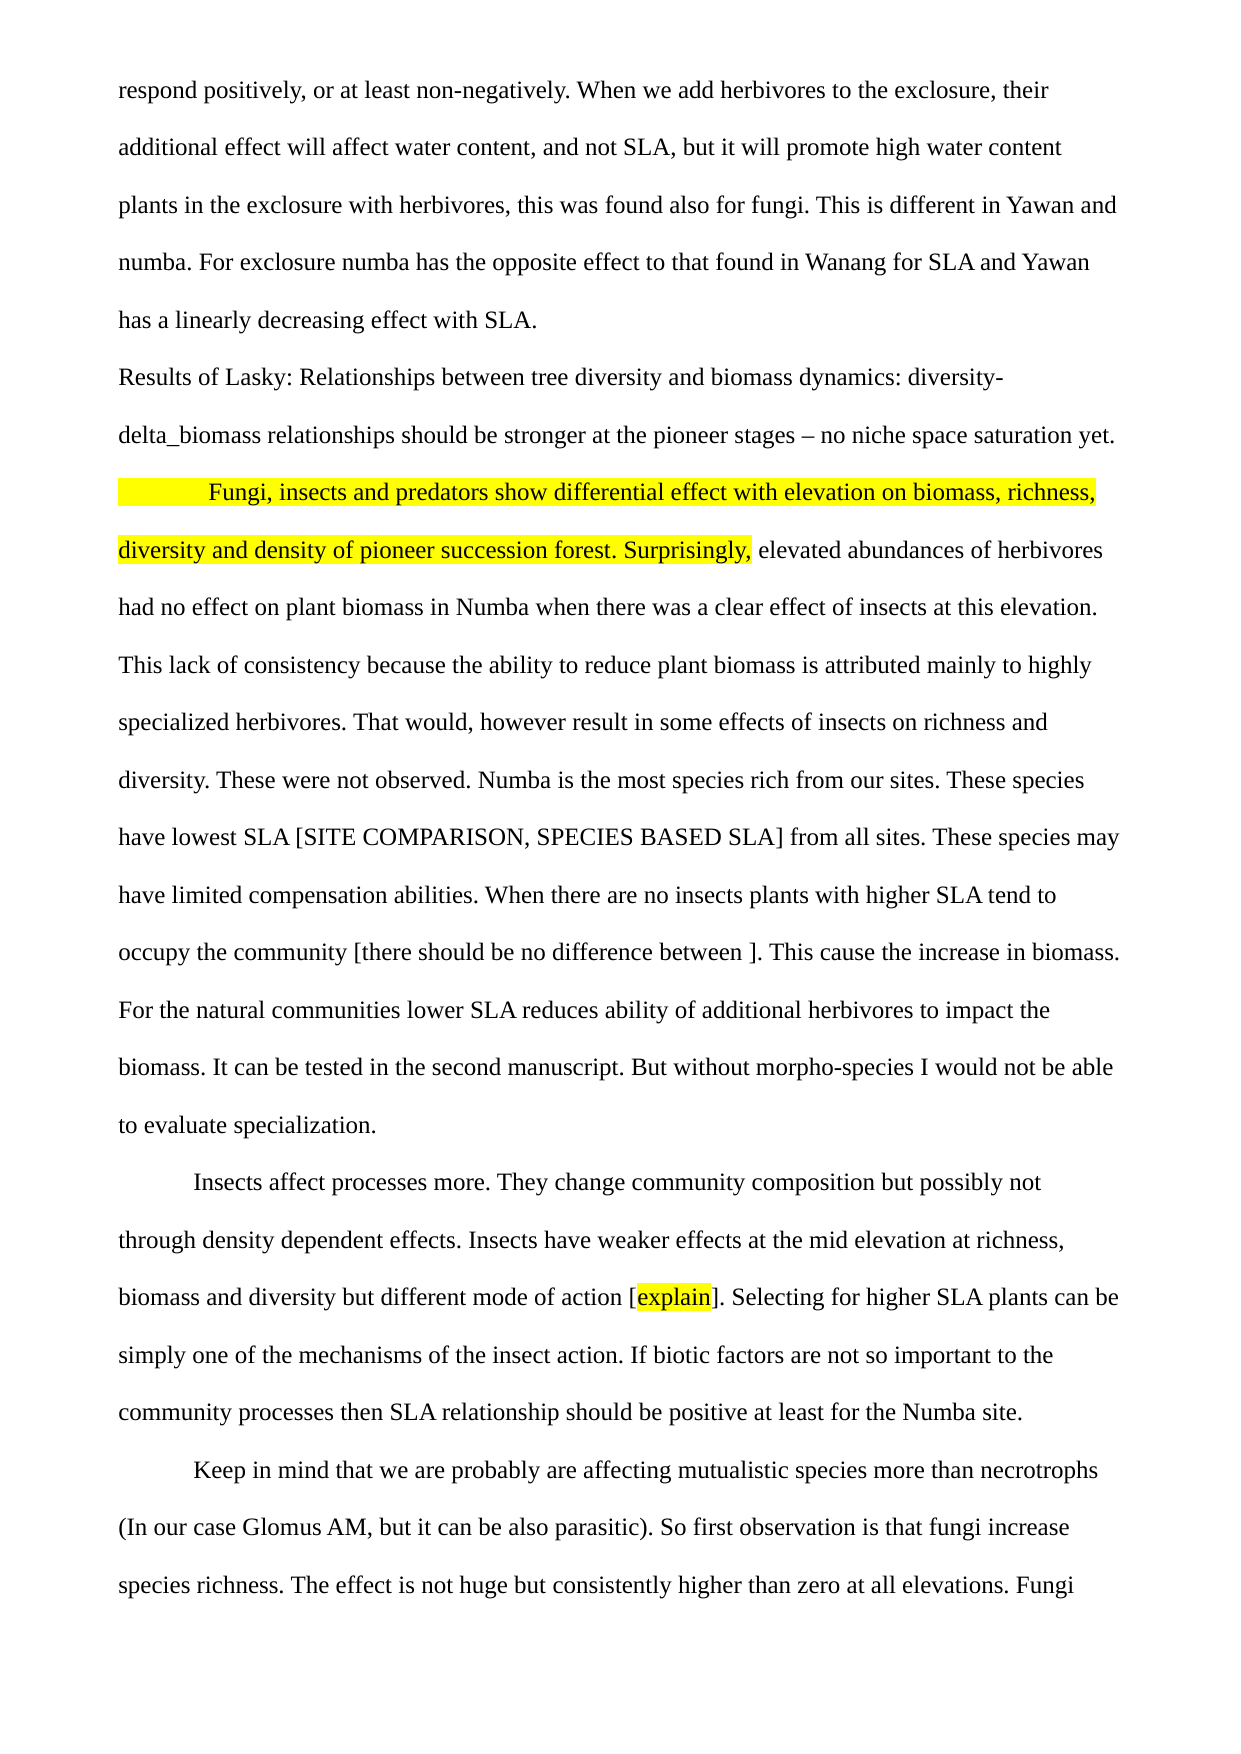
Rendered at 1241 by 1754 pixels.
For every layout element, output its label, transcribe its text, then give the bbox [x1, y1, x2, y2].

text Keep in mind that we are probably are affecting mutualistic species more than necrotrophs (In our case Glomus AM, but it can be also parasitic). So first observation is that fungi increase species richness. The effect is not huge but consistently higher than zero at all elevations. Fungi [118, 1455, 1122, 1599]
text Insects affect processes more. They change community composition but possibly not through density dependent effects. Insects have weaker effects at the mid elevation at richness, biomass and diversity but different mode of action [explain]. Selecting for higher SLA plants can be simply one of the mechanisms of the insect action. If biotic factors are not so important to the community processes then SLA relationship should be positive at least for the Numba site. [118, 1167, 1122, 1426]
text Fungi, insects and predators show differential effect with elevation on biomass, richness, diversity and density of pioneer succession forest. Surprisingly, elevated abundances of herbivores had no effect on plant biomass in Numba when there was a clear effect of insects at this elevation. This lack of consistency because the ability to reduce plant biomass is attributed mainly to highly specialized herbivores. That would, however result in some effects of insects on richness and diversity. These were not observed. Numba is the most species rich from our sites. These species have lowest SLA [SITE COMPARISON, SPECIES BASED SLA] from all sites. These species may have limited compensation abilities. When there are no insects plants with higher SLA tend to occupy the community [there should be no difference between ]. This cause the increase in biomass. For the natural communities lower SLA reduces ability of additional herbivores to impact the biomass. It can be tested in the second manuscript. But without morpho-species I would not be able to evaluate specialization. [118, 477, 1122, 1139]
text respond positively, or at least non-negatively. When we add herbivores to the exclosure, their additional effect will affect water content, and not SLA, but it will promote high water content plants in the exclosure with herbivores, this was found also for fungi. This is different in Yawan and numba. For exclosure numba has the opposite effect to that found in Wanang for SLA and Yawan has a linearly decreasing effect with SLA. [118, 75, 1122, 334]
text Results of Lasky: Relationships between tree diversity and biomass dynamics: diversity-delta_biomass relationships should be stronger at the pioneer stages – no niche space saturation yet. [118, 362, 1122, 449]
